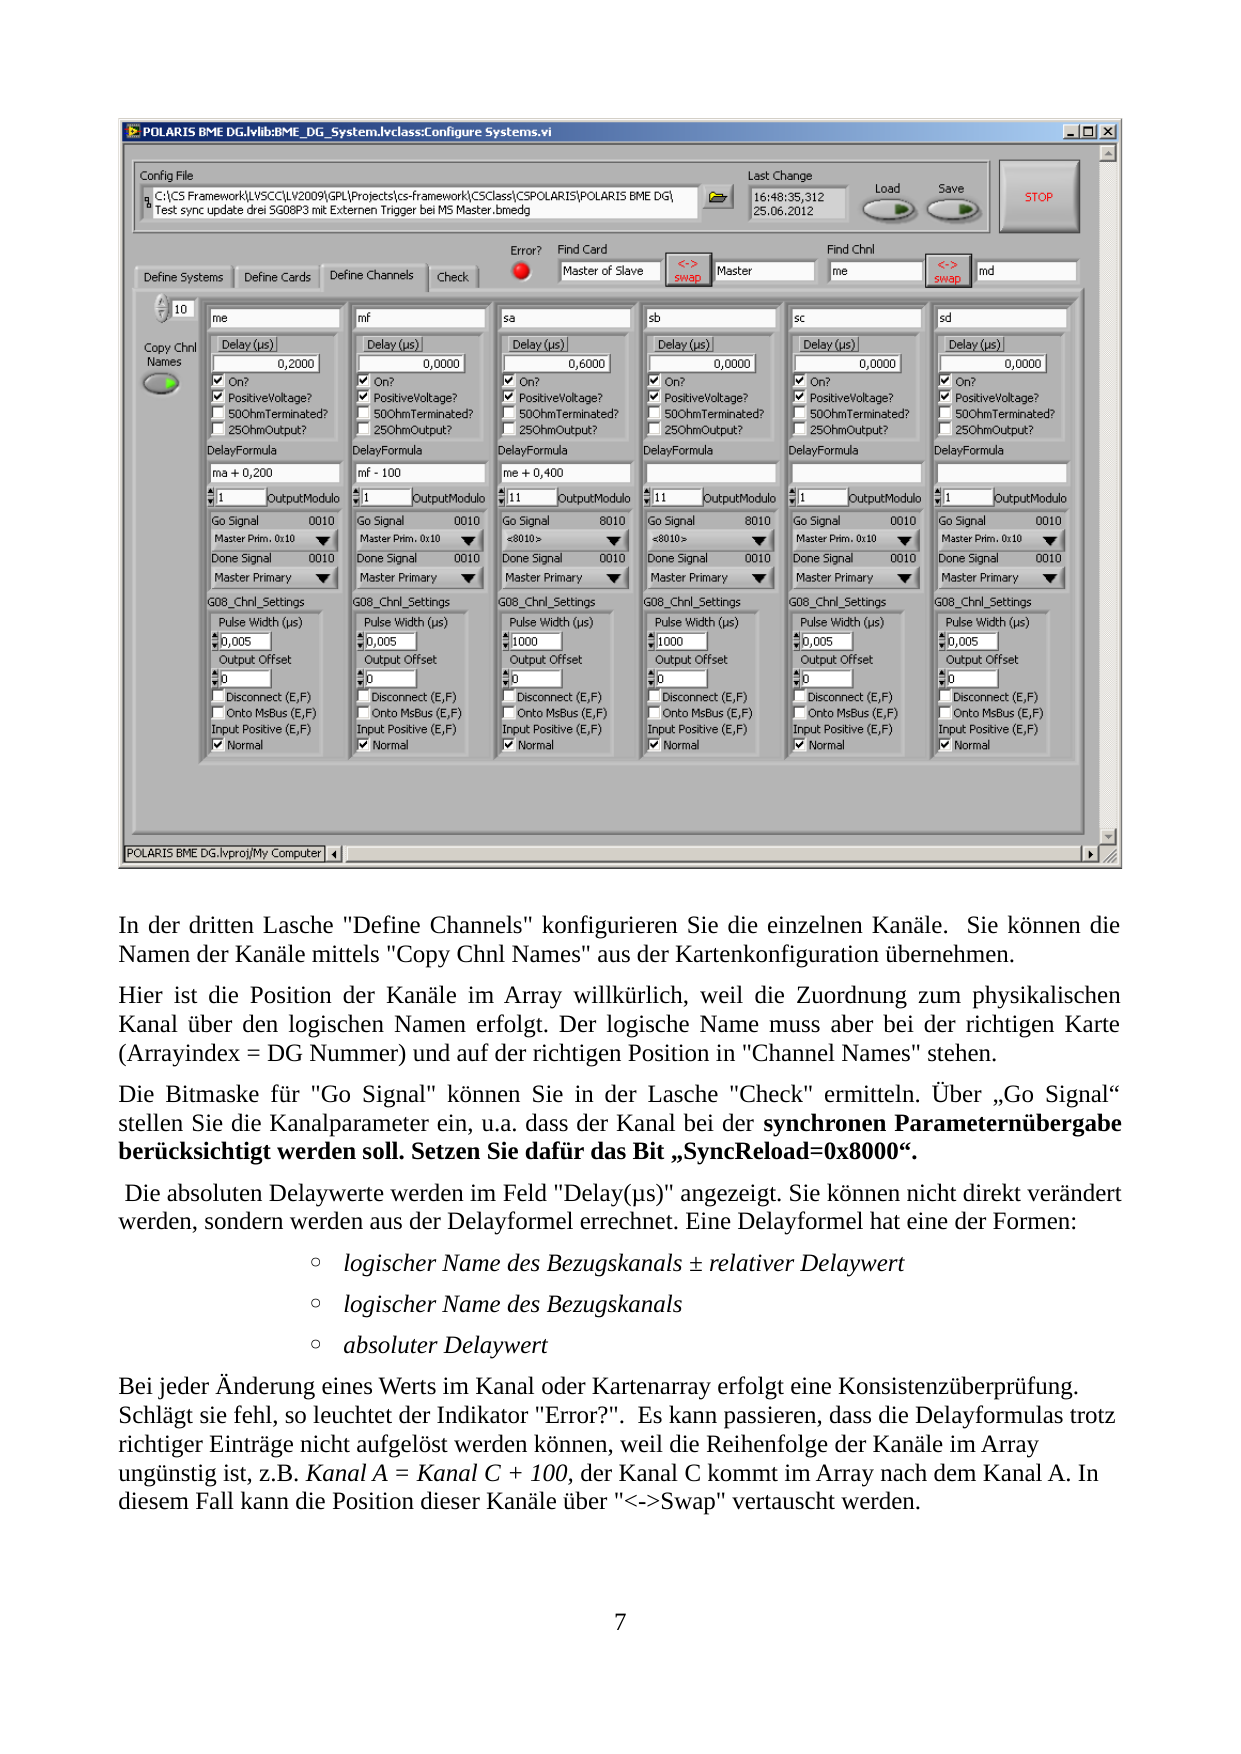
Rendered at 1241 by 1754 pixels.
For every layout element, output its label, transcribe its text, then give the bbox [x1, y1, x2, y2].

text Die absoluten Delaywerte werden im Feld "Delay(µs)" angezeigt. Sie können nicht direkt verändert werden, sondern werden aus der Delayformel errechnet. Eine Delayformel hat eine der Formen: [118, 1178, 1122, 1235]
text Hier ist die Position der Kanäle im Array willkürlich, weil die Zuordnung zum physikalischen Kanal über den logischen Namen erfolgt. Der logische Name muss aber bei der richtigen Karte (Arrayindex = DG Nummer) und auf der richtigen Position in "Channel Names" stehen. [118, 980, 1122, 1066]
list logischer Name des Bezugskanals [306, 1289, 1122, 1318]
text In der dritten Lasche "Define Channels" konfigurieren Sie die einzelnen Kanäle. Sie können die Namen der Kanäle mittels "Copy Chnl Names" aus der Kartenkonfiguration übernehmen. [118, 910, 1122, 968]
list absoluter Delaywert [306, 1330, 1122, 1359]
picture [118, 118, 1123, 869]
list logischer Name des Bezugskanals ± relativer Delaywert [306, 1248, 1122, 1276]
text Bei jeder Änderung eines Werts im Kanal oder Kartenarray erfolgt eine Konsistenzüberprüfung. Schlägt sie fehl, so leuchtet der Indikator "Error?". Es kann passieren, dass die Delayformulas trotz richtiger Einträge nicht aufgelöst werden können, weil die Reihenfolge der Kanäle im Array ungünstig ist, z.B. Kanal A = Kanal C + 100, der Kanal C kommt im Array nach dem Kanal A. In diesem Fall kann die Position dieser Kanäle über "<->Swap" vertauscht werden. [118, 1371, 1122, 1515]
text Die Bitmaske für "Go Signal" können Sie in der Lasche "Check" ermitteln. Über „Go Signal“ stellen Sie die Kanalparameter ein, u.a. dass der Kanal bei der synchronen Parameternübergabe berücksichtigt werden soll. Setzen Sie dafür das Bit „SyncReload=0x8000“. [118, 1079, 1122, 1165]
